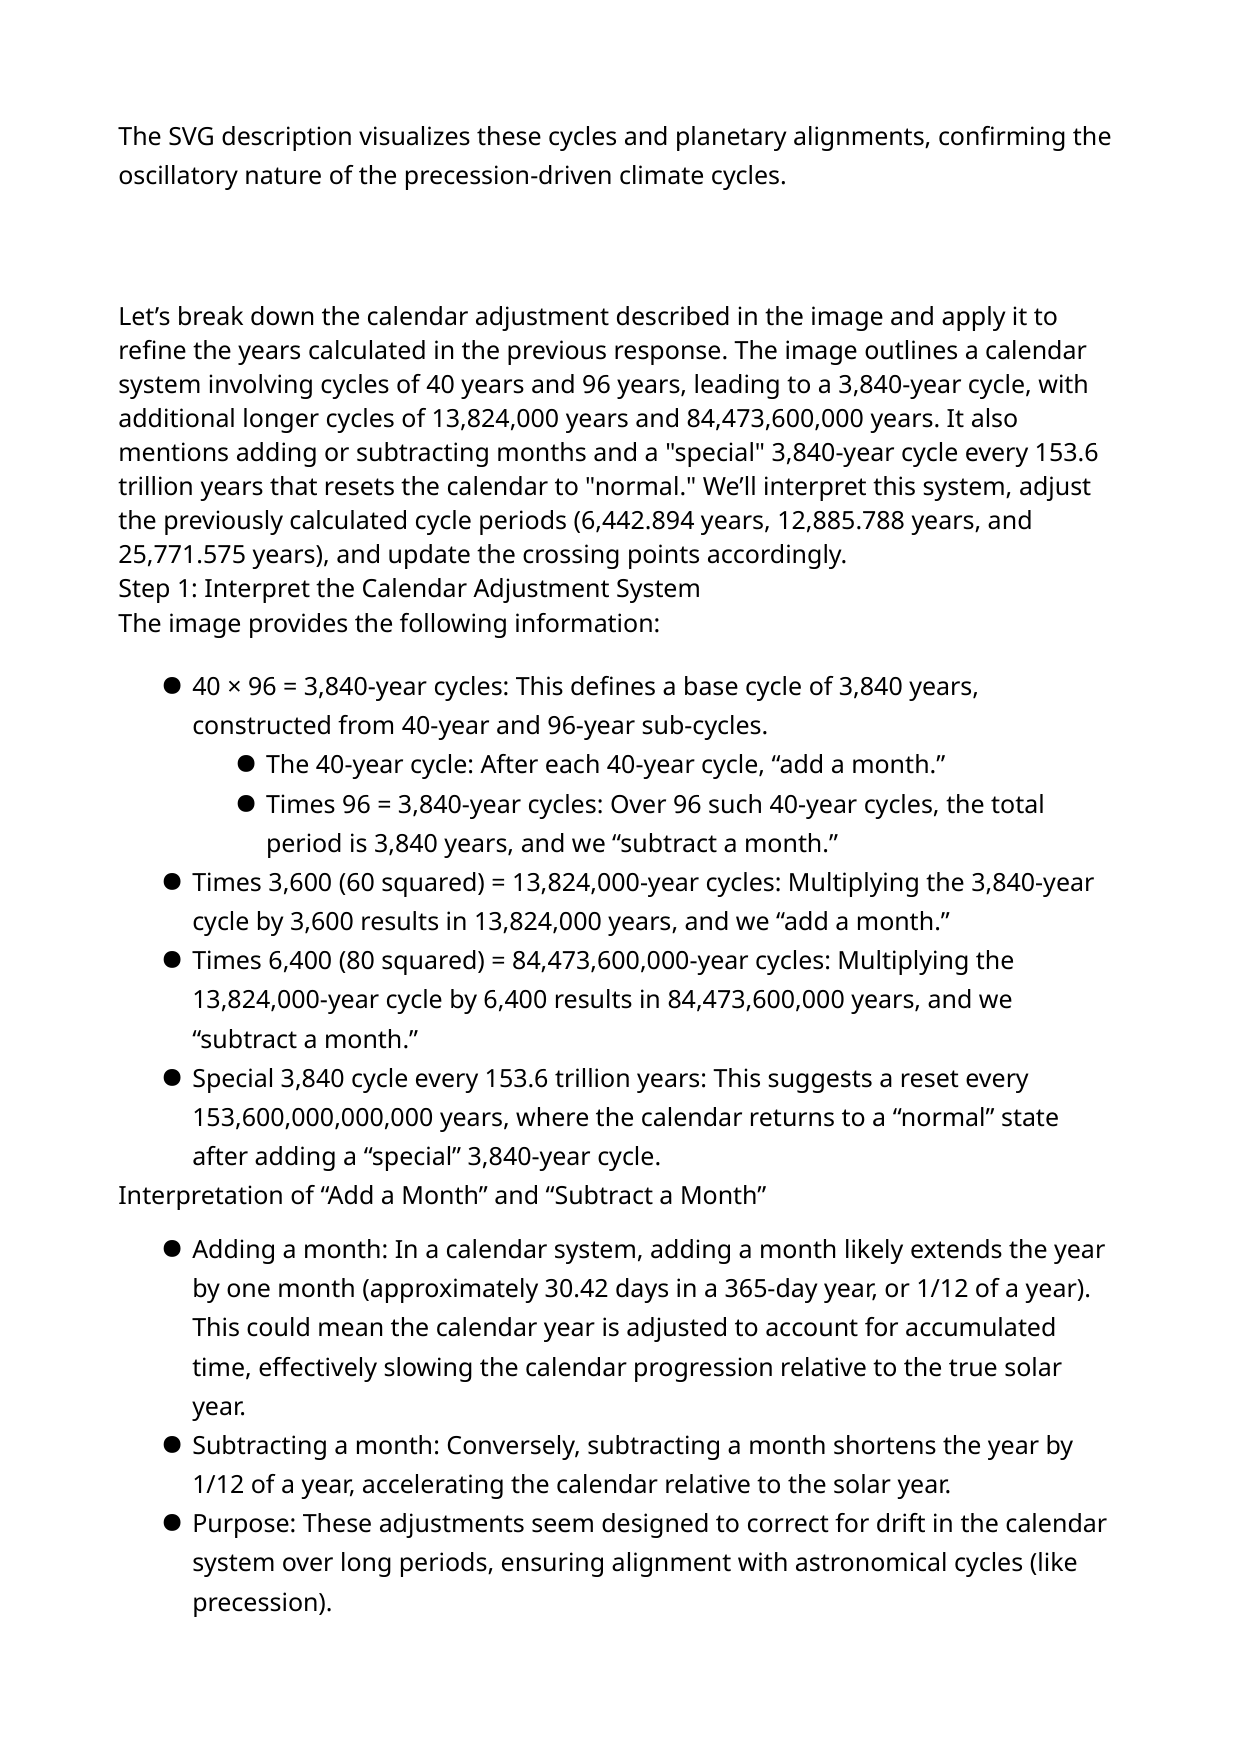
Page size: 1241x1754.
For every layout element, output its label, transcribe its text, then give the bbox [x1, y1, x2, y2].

text Step 1: Interpret the Calendar Adjustment System [118, 571, 1122, 605]
list Times 6,400 (80 squared) = 84,473,600,000-year cycles: Multiplying the 13,824,000-year cycle by 6,400 results in 84,473,600,000 years, and we “subtract a month.” [162, 943, 1122, 1055]
text Interpretation of “Add a Month” and “Subtract a Month” [118, 1178, 1122, 1212]
list Times 96 = 3,840-year cycles: Over 96 such 40-year cycles, the total period is 3,840 years, and we “subtract a month.” [236, 786, 1122, 859]
text The image provides the following information: [118, 605, 1122, 639]
list Times 3,600 (60 squared) = 13,824,000-year cycles: Multiplying the 3,840-year cycle by 3,600 results in 13,824,000 years, and we “add a month.” [162, 864, 1122, 938]
list Special 3,840 cycle every 153.6 trillion years: This suggests a reset every 153,600,000,000,000 years, where the calendar returns to a “normal” state after adding a “special” 3,840-year cycle. [162, 1060, 1122, 1173]
list 40 × 96 = 3,840-year cycles: This defines a base cycle of 3,840 years, constructed from 40-year and 96-year sub-cycles. [162, 669, 1122, 742]
list Subtracting a month: Conversely, subtracting a month shortens the year by 1/12 of a year, accelerating the calendar relative to the solar year. [162, 1427, 1122, 1501]
list Adding a month: In a calendar system, adding a month likely extends the year by one month (approximately 30.42 days in a 365-day year, or 1/12 of a year). This could mean the calendar year is adjusted to account for accumulated time, effectively slowing the calendar progression relative to the true solar year. [162, 1232, 1122, 1422]
list The 40-year cycle: After each 40-year cycle, “add a month.” [236, 747, 1122, 781]
list Purpose: These adjustments seem designed to correct for drift in the calendar system over long periods, ensuring alignment with astronomical cycles (like precession). [162, 1506, 1122, 1618]
text The SVG description visualizes these cycles and planetary alignments, confirming the oscillatory nature of the precession-driven climate cycles. [118, 118, 1122, 191]
text Let’s break down the calendar adjustment described in the image and apply it to refine the years calculated in the previous response. The image outlines a calendar system involving cycles of 40 years and 96 years, leading to a 3,840-year cycle, with additional longer cycles of 13,824,000 years and 84,473,600,000 years. It also mentions adding or subtracting months and a "special" 3,840-year cycle every 153.6 trillion years that resets the calendar to "normal." We’ll interpret this system, adjust the previously calculated cycle periods (6,442.894 years, 12,885.788 years, and 25,771.575 years), and update the crossing points accordingly. [118, 299, 1122, 571]
